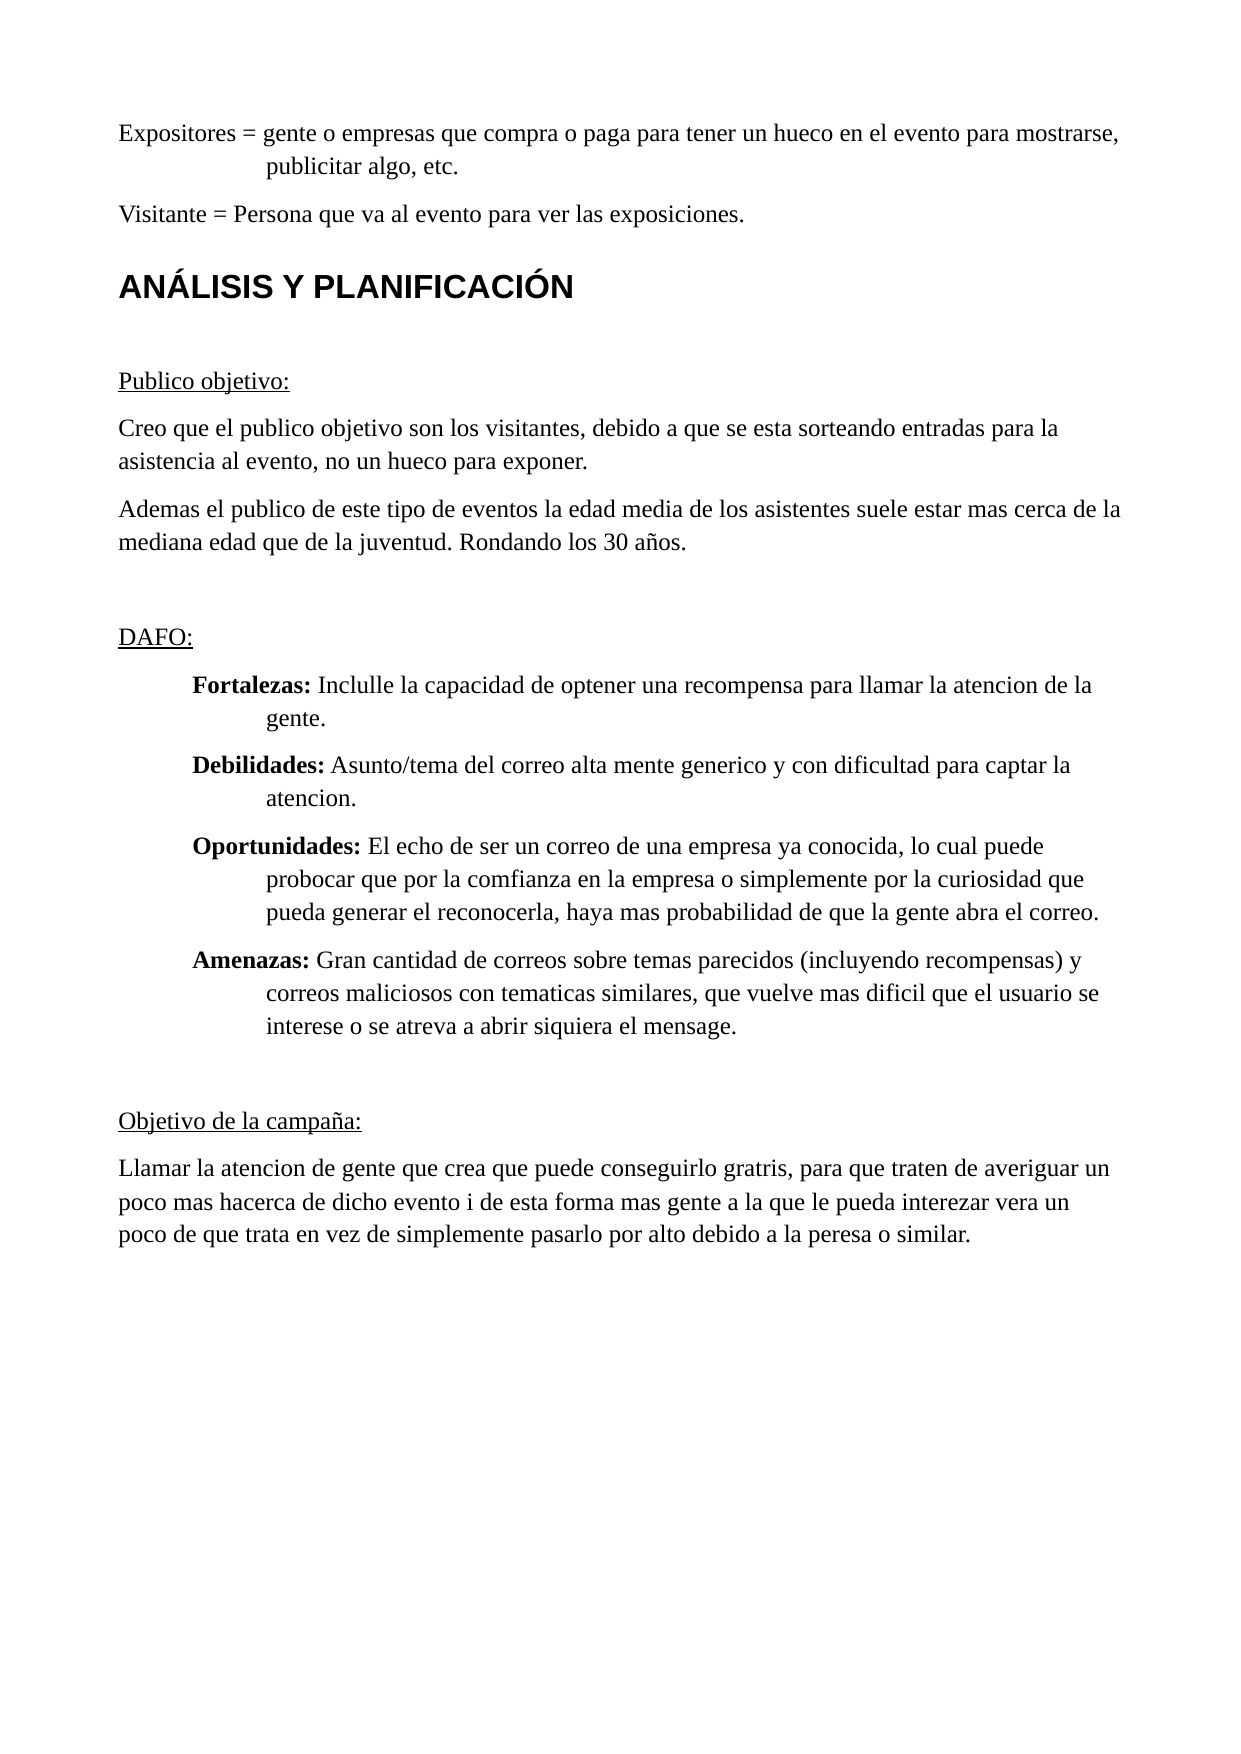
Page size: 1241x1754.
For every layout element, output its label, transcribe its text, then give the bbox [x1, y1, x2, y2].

text Creo que el publico objetivo son los visitantes, debido a que se esta sorteando entradas para la asistencia al evento, no un hueco para exponer. [118, 413, 1122, 475]
text Publico objetivo: [118, 366, 1122, 394]
text DAFO: [118, 622, 1122, 651]
text Oportunidades: El echo de ser un correo de una empresa ya conocida, lo cual puede probocar que por la comfianza en la empresa o simplemente por la curiosidad que pueda generar el reconocerla, haya mas probabilidad de que la gente abra el correo. [118, 831, 1122, 926]
text Debilidades: Asunto/tema del correo alta mente generico y con dificultad para captar la atencion. [118, 750, 1122, 812]
text Fortalezas: Inclulle la capacidad de optener una recompensa para llamar la atencion de la gente. [118, 670, 1122, 732]
text Visitante = Persona que va al evento para ver las exposiciones. [118, 199, 1122, 227]
text Ademas el publico de este tipo de eventos la edad media de los asistentes suele estar mas cerca de la mediana edad que de la juventud. Rondando los 30 años. [118, 494, 1122, 556]
subtitle ANÁLISIS Y PLANIFICACIÓN [118, 267, 1122, 306]
text Objetivo de la campaña: [118, 1106, 1122, 1135]
text Expositores = gente o empresas que compra o paga para tener un hueco en el evento para mostrarse, publicitar algo, etc. [118, 118, 1122, 180]
text Llamar la atencion de gente que crea que puede conseguirlo gratris, para que traten de averiguar un poco mas hacerca de dicho evento i de esta forma mas gente a la que le pueda interezar vera un poco de que trata en vez de simplemente pasarlo por alto debido a la peresa o similar. [118, 1153, 1122, 1248]
text Amenazas: Gran cantidad de correos sobre temas parecidos (incluyendo recompensas) y correos maliciosos con tematicas similares, que vuelve mas dificil que el usuario se interese o se atreva a abrir siquiera el mensage. [118, 945, 1122, 1039]
